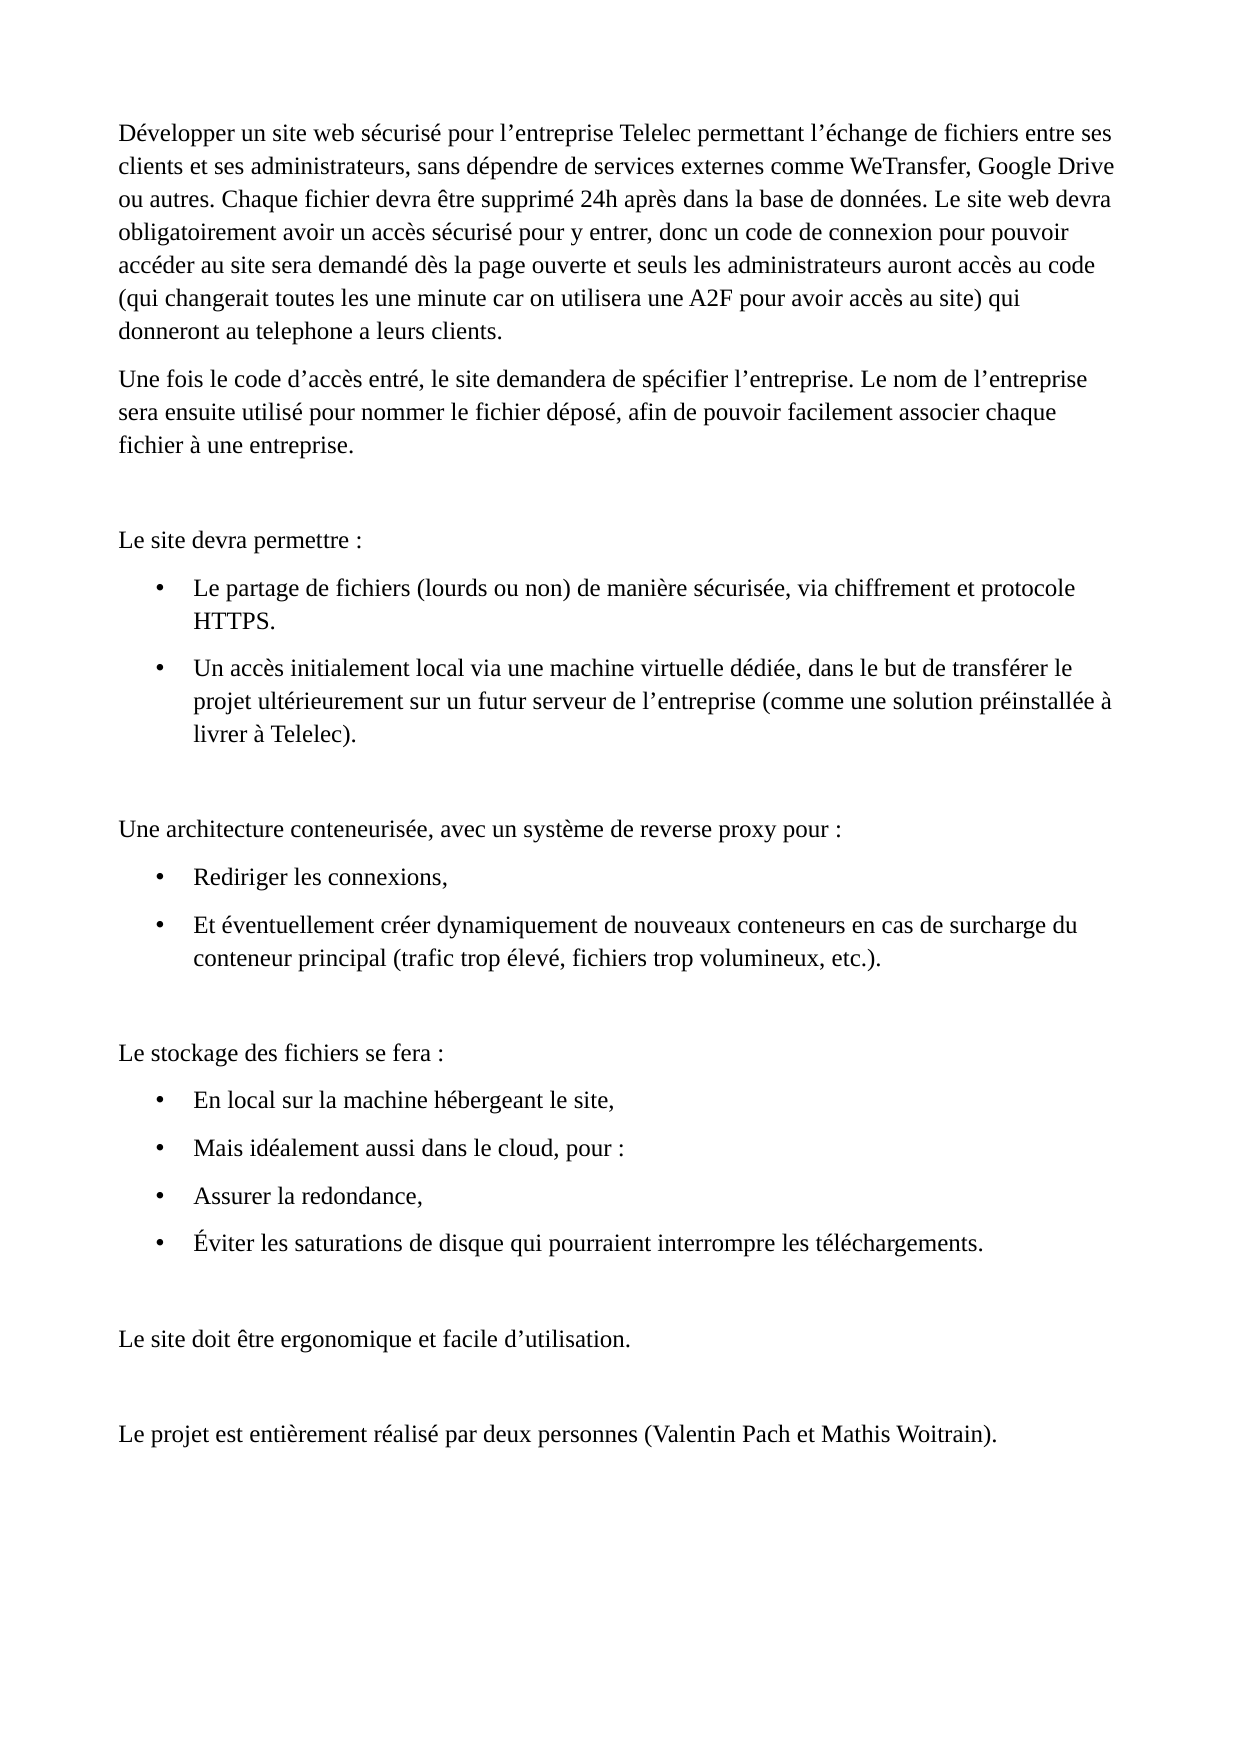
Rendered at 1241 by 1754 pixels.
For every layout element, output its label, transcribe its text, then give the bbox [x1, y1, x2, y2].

text Développer un site web sécurisé pour l’entreprise Telelec permettant l’échange de fichiers entre ses clients et ses administrateurs, sans dépendre de services externes comme WeTransfer, Google Drive ou autres. Chaque fichier devra être supprimé 24h après dans la base de données. Le site web devra obligatoirement avoir un accès sécurisé pour y entrer, donc un code de connexion pour pouvoir accéder au site sera demandé dès la page ouverte et seuls les administrateurs auront accès au code (qui changerait toutes les une minute car on utilisera une A2F pour avoir accès au site) qui donneront au telephone a leurs clients. [118, 118, 1122, 345]
list Et éventuellement créer dynamiquement de nouveaux conteneurs en cas de surcharge du conteneur principal (trafic trop élevé, fichiers trop volumineux, etc.). [156, 910, 1122, 972]
text Le site devra permettre : [118, 525, 1122, 554]
list Le partage de fichiers (lourds ou non) de manière sécurisée, via chiffrement et protocole HTTPS. [156, 573, 1122, 634]
list En local sur la machine hébergeant le site, [156, 1086, 1122, 1114]
list Assurer la redondance, [156, 1181, 1122, 1209]
text Le stockage des fichiers se fera : [118, 1038, 1122, 1067]
list Éviter les saturations de disque qui pourraient interrompre les téléchargements. [156, 1228, 1122, 1257]
text Une architecture conteneurisée, avec un système de reverse proxy pour : [118, 814, 1122, 843]
text Le site doit être ergonomique et facile d’utilisation. [118, 1324, 1122, 1352]
text Une fois le code d’accès entré, le site demandera de spécifier l’entreprise. Le nom de l’entreprise sera ensuite utilisé pour nommer le fichier déposé, afin de pouvoir facilement associer chaque fichier à une entreprise. [118, 364, 1122, 459]
list Mais idéalement aussi dans le cloud, pour : [156, 1133, 1122, 1162]
list Un accès initialement local via une machine virtuelle dédiée, dans le but de transférer le projet ultérieurement sur un futur serveur de l’entreprise (comme une solution préinstallée à livrer à Telelec). [156, 653, 1122, 748]
list Rediriger les connexions, [156, 862, 1122, 891]
text Le projet est entièrement réalisé par deux personnes (Valentin Pach et Mathis Woitrain). [118, 1419, 1122, 1448]
